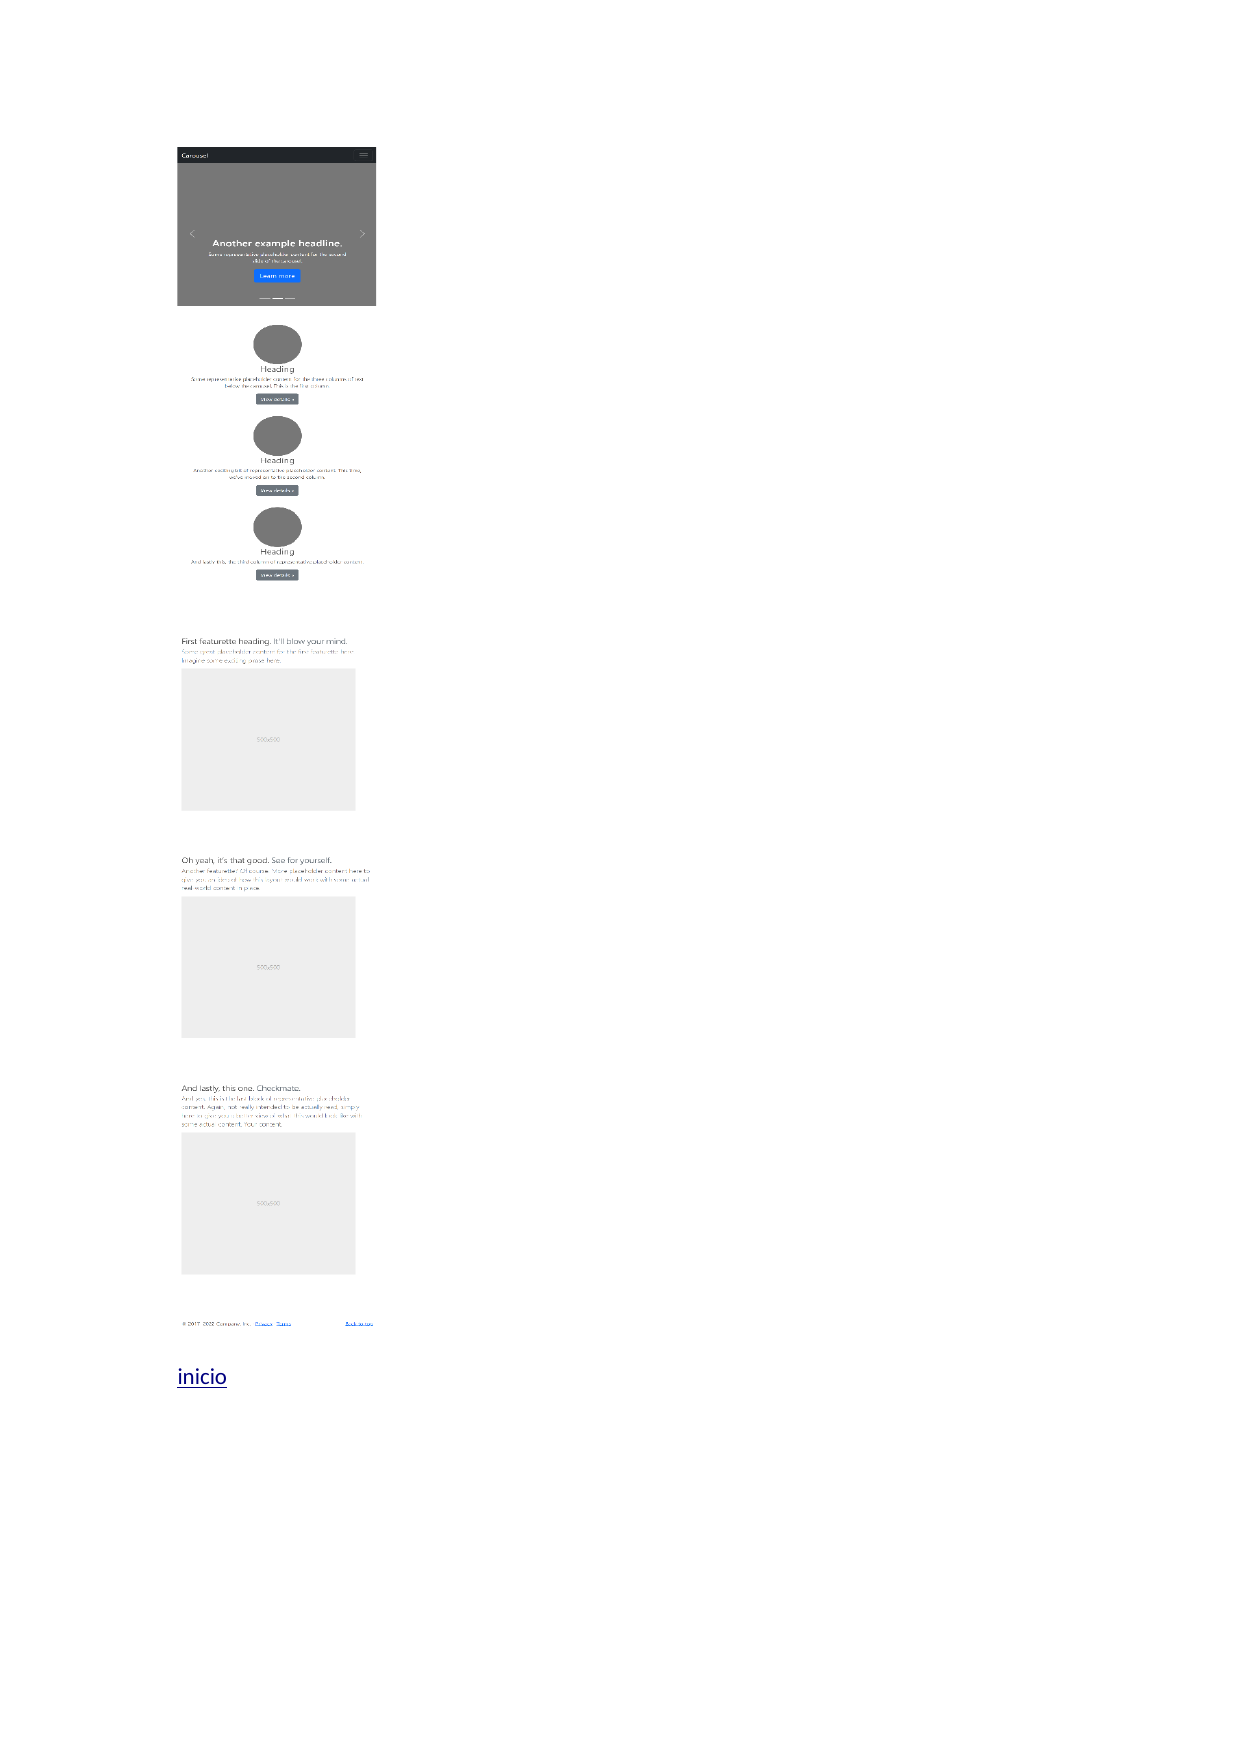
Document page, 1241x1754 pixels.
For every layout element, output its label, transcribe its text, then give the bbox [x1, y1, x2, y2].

text inicio [177, 1362, 1063, 1391]
